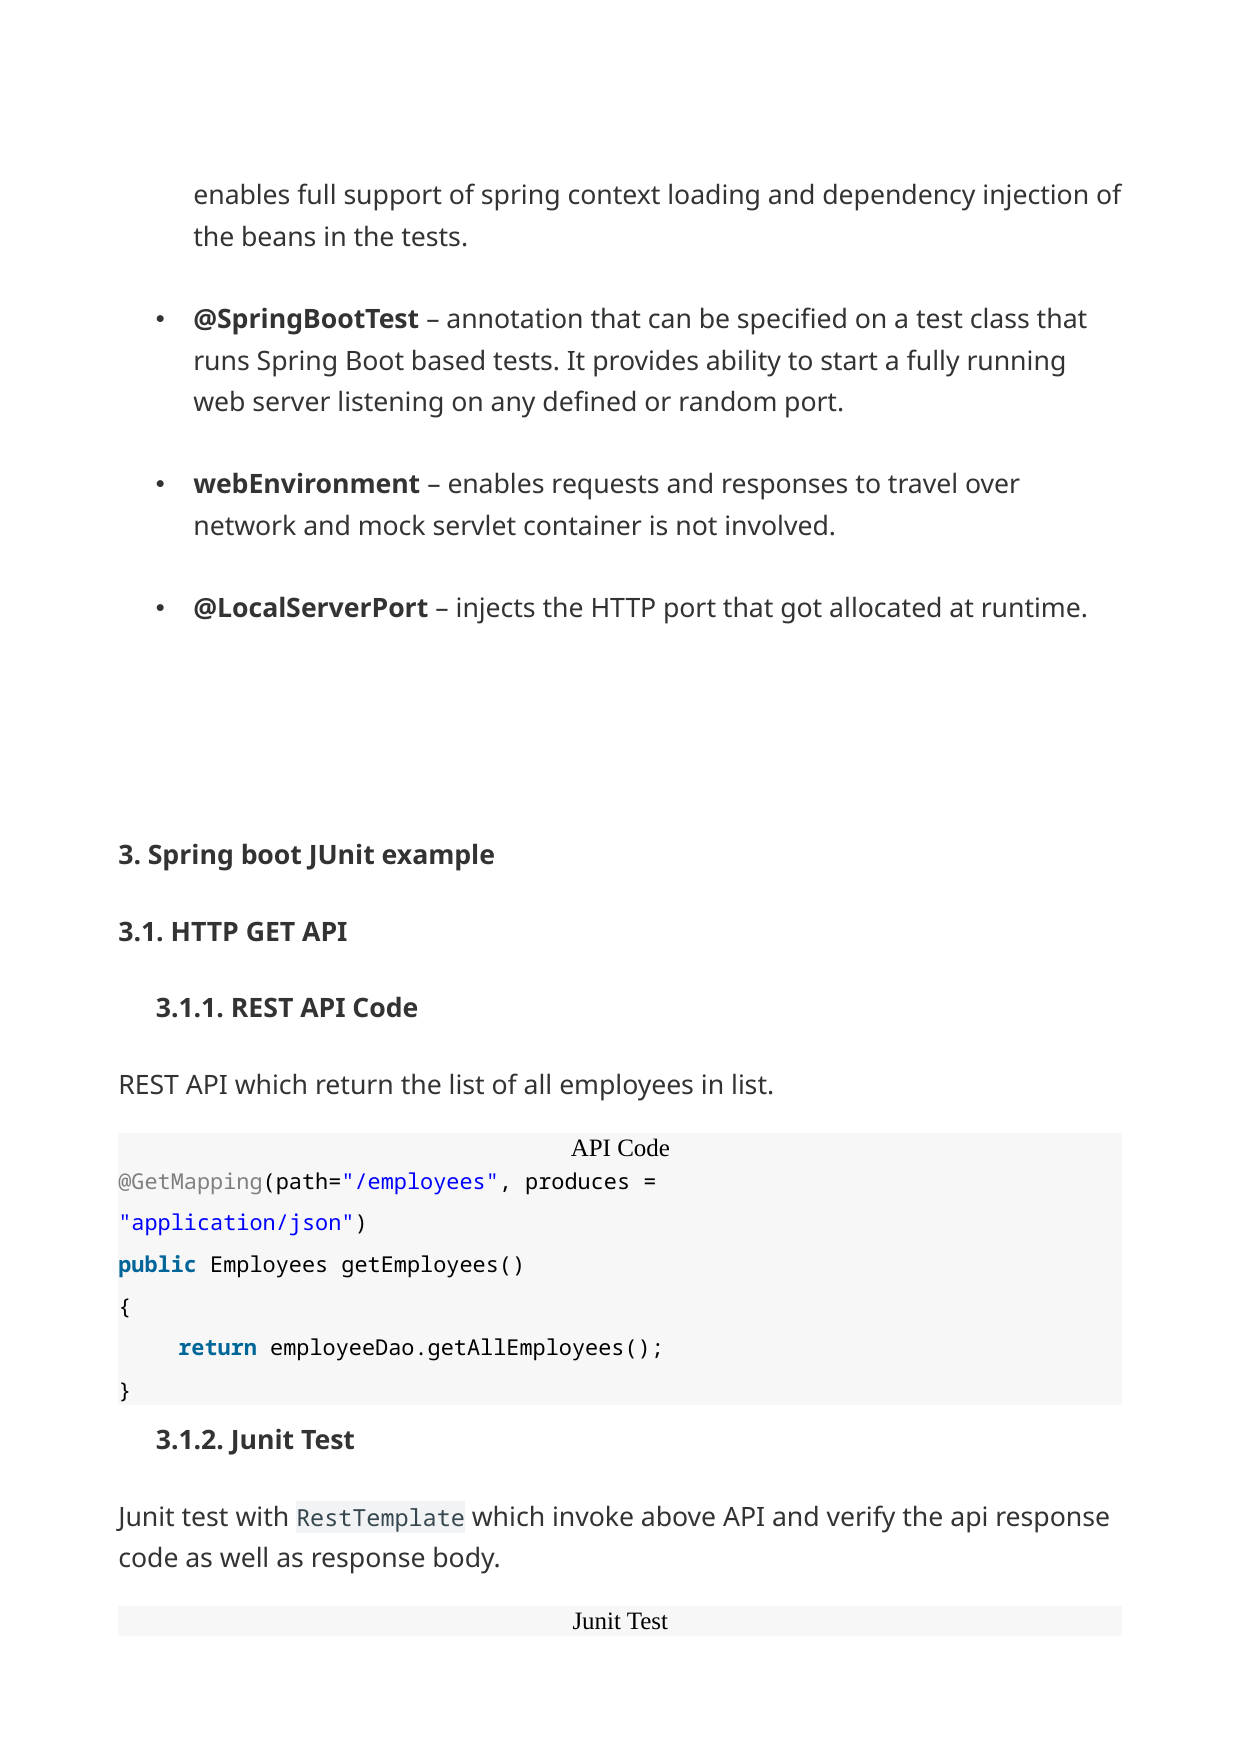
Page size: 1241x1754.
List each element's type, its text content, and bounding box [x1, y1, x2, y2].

text Junit test with RestTemplate which invoke above API and verify the api response code as well as response body. [118, 1498, 1122, 1575]
subtitle 3.1. HTTP GET API [118, 912, 1122, 949]
table_header @GetMapping(path="/employees", produces = "application/json") public Employees getEmployees() { return employeeDao.getAllEmployees(); } [118, 1166, 914, 1405]
list @SpringBootTest – annotation that can be specified on a test class that runs Spring Boot based tests. It provides ability to start a fully running web server listening on any defined or random port. [156, 300, 1122, 419]
subtitle 3.1.1. REST API Code [156, 989, 1122, 1025]
list enables full support of spring context loading and dependency injection of the beans in the tests. [156, 176, 1122, 254]
text Junit Test [118, 1606, 1122, 1634]
text API Code [118, 1133, 1122, 1161]
list webEnvironment – enables requests and responses to travel over network and mock servlet container is not involved. [156, 465, 1122, 543]
subtitle 3.1.2. Junit Test [156, 1421, 1122, 1457]
text REST API which return the list of all employees in list. [118, 1066, 1122, 1102]
list @LocalServerPort – injects the HTTP port that got allocated at runtime. [156, 589, 1122, 625]
subtitle 3. Spring boot JUnit example [118, 836, 1122, 872]
